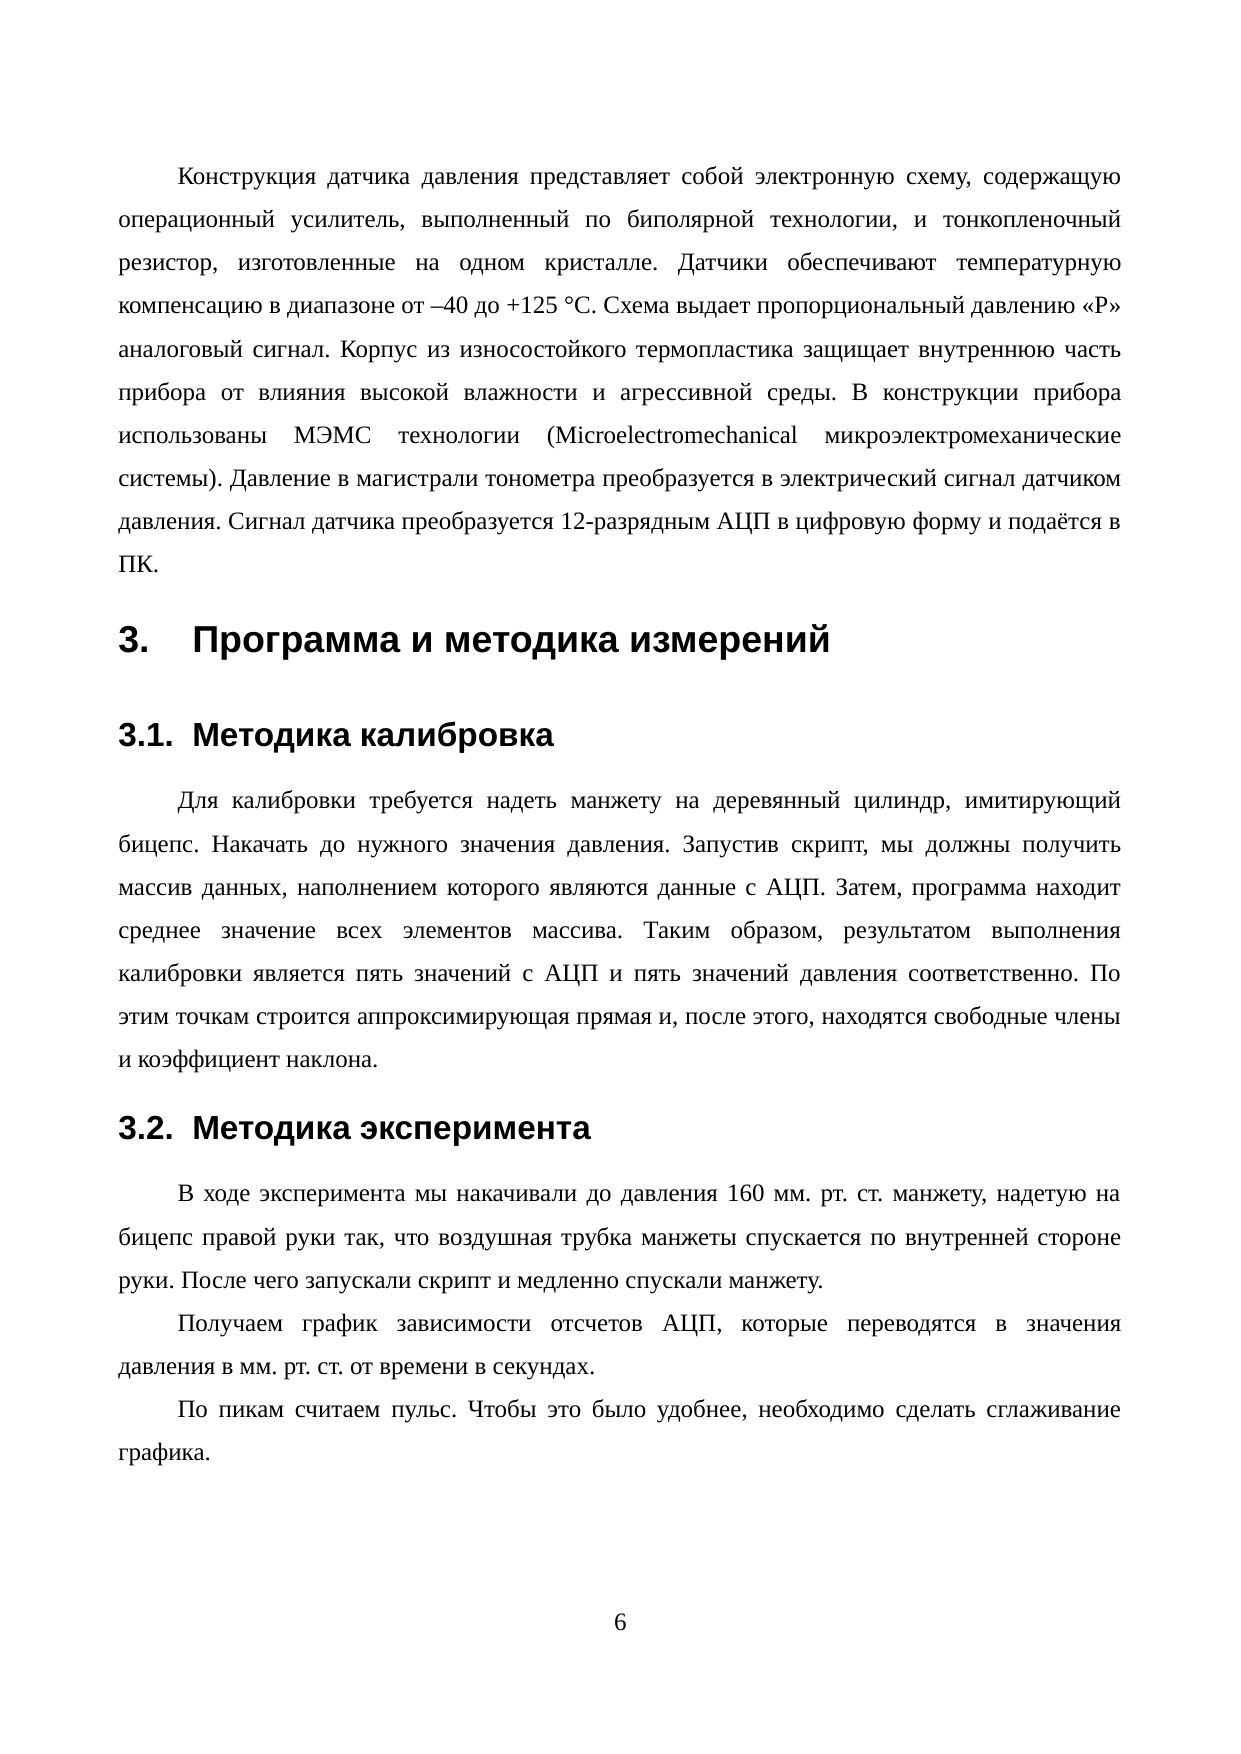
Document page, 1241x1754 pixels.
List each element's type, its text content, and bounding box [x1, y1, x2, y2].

text По пикам считаем пульс. Чтобы это было удобнее, необходимо сделать сглаживание графика. [118, 1394, 1122, 1466]
subtitle Программа и методика измерений [118, 617, 1122, 661]
text Получаем график зависимости отсчетов АЦП, которые переводятся в значения давления в мм. рт. ст. от времени в секундах. [118, 1308, 1122, 1380]
subtitle Методика калибровка [118, 716, 1122, 754]
text В ходе эксперимента мы накачивали до давления 160 мм. рт. ст. манжету, надетую на бицепс правой руки так, что воздушная трубка манжеты спускается по внутренней стороне руки. После чего запускали скрипт и медленно спускали манжету. [118, 1178, 1122, 1293]
text Конструкция датчика давления представляет собой электронную схему, содержащую операционный усилитель, выполненный по биполярной технологии, и тонкопленочный резистор, изготовленные на одном кристалле. Датчики обеспечивают температурную компенсацию в диапазоне от –40 до +125 °C. Схема выдает пропорциональный давлению «Р» аналоговый сигнал. Корпус из износостойкого термопластика защищает внутреннюю часть прибора от влияния высокой влажности и агрессивной среды. В конструкции прибора использованы МЭМС технологии (Microelectromechanical микроэлектромеханические системы). Давление в магистрали тонометра преобразуется в электрический сигнал датчиком давления. Сигнал датчика преобразуется 12-разрядным АЦП в цифровую форму и подаётся в ПК. [118, 161, 1122, 578]
subtitle Методика эксперимента [118, 1108, 1122, 1147]
text Для калибровки требуется надеть манжету на деревянный цилиндр, имитирующий бицепс. Накачать до нужного значения давления. Запустив скрипт, мы должны получить массив данных, наполнением которого являются данные с АЦП. Затем, программа находит среднее значение всех элементов массива. Таким образом, результатом выполнения калибровки является пять значений с АЦП и пять значений давления соответственно. По этим точкам строится аппроксимирующая прямая и, после этого, находятся свободные члены и коэффициент наклона. [118, 786, 1122, 1073]
